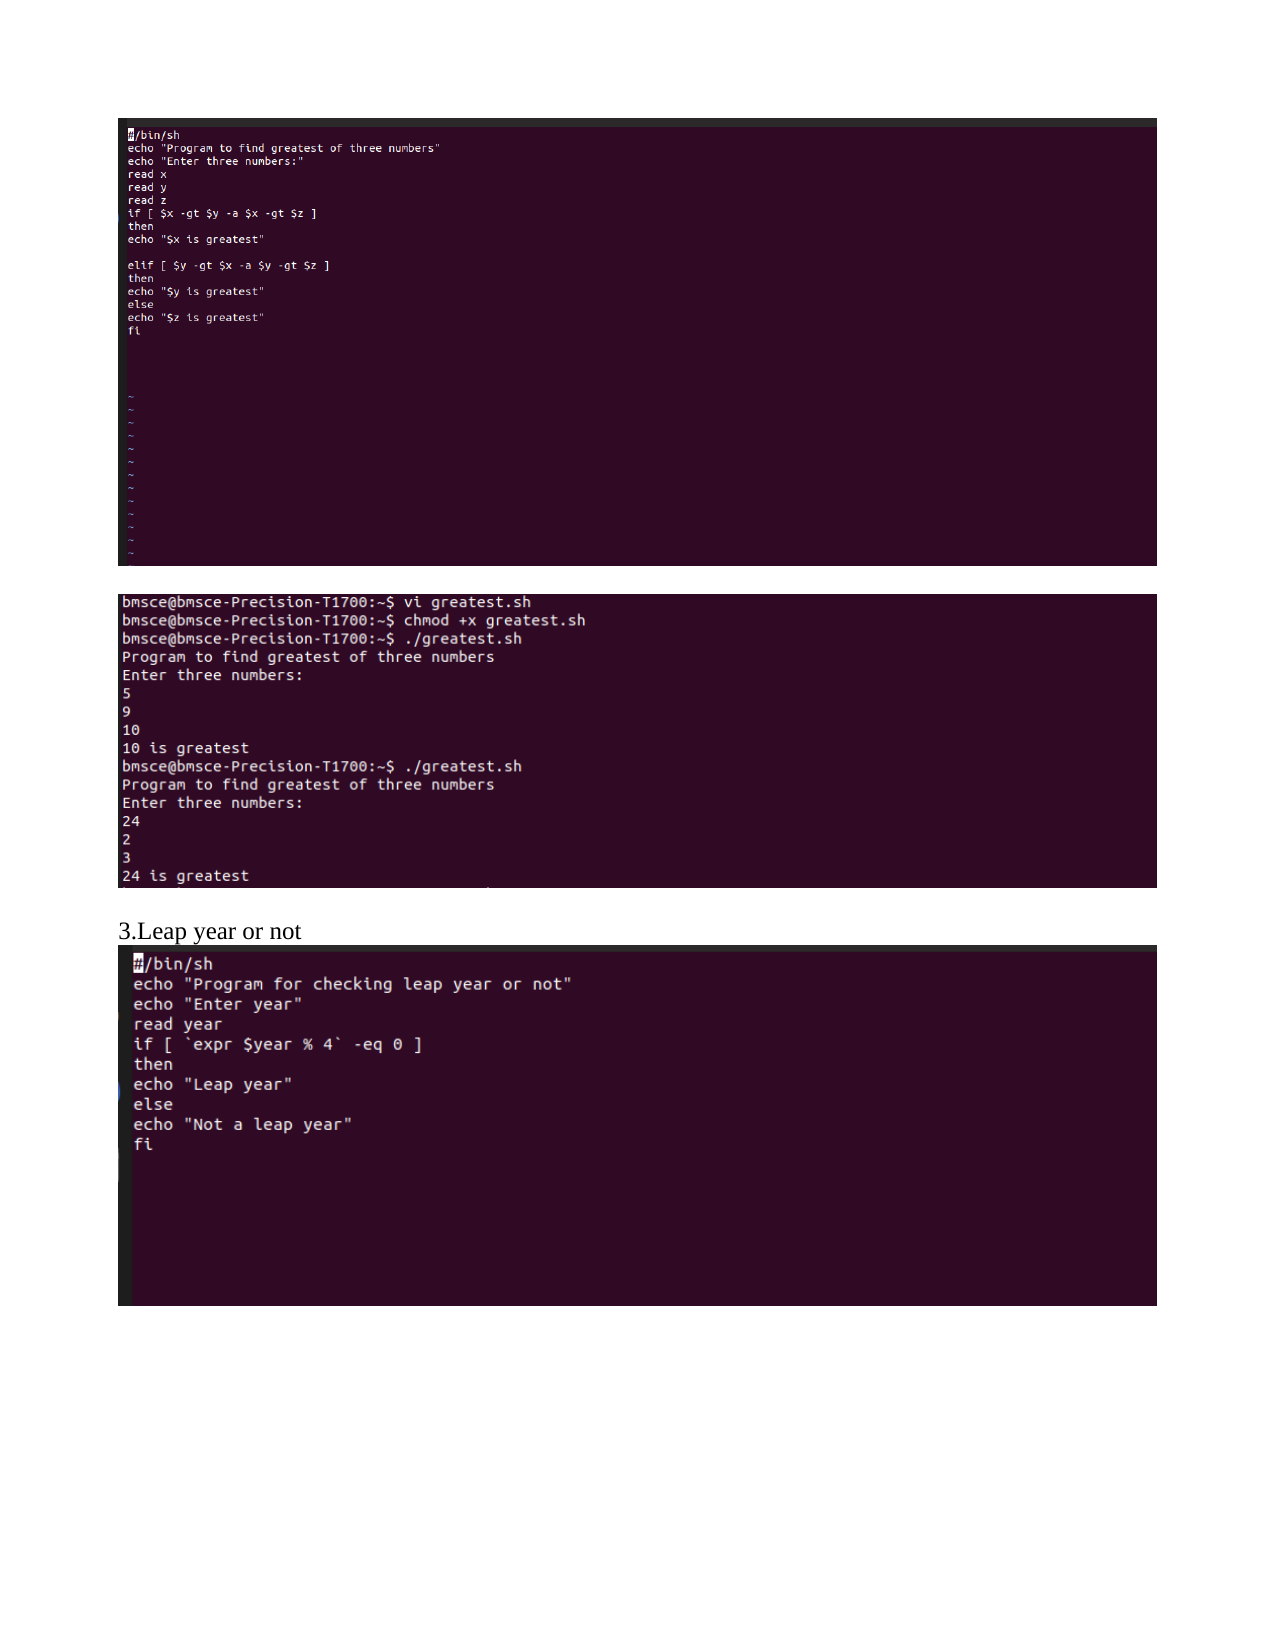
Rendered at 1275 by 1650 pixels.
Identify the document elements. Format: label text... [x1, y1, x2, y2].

picture [118, 594, 1157, 888]
picture [118, 118, 1157, 566]
text 3.Leap year or not [118, 916, 1157, 945]
picture [118, 945, 1157, 1306]
